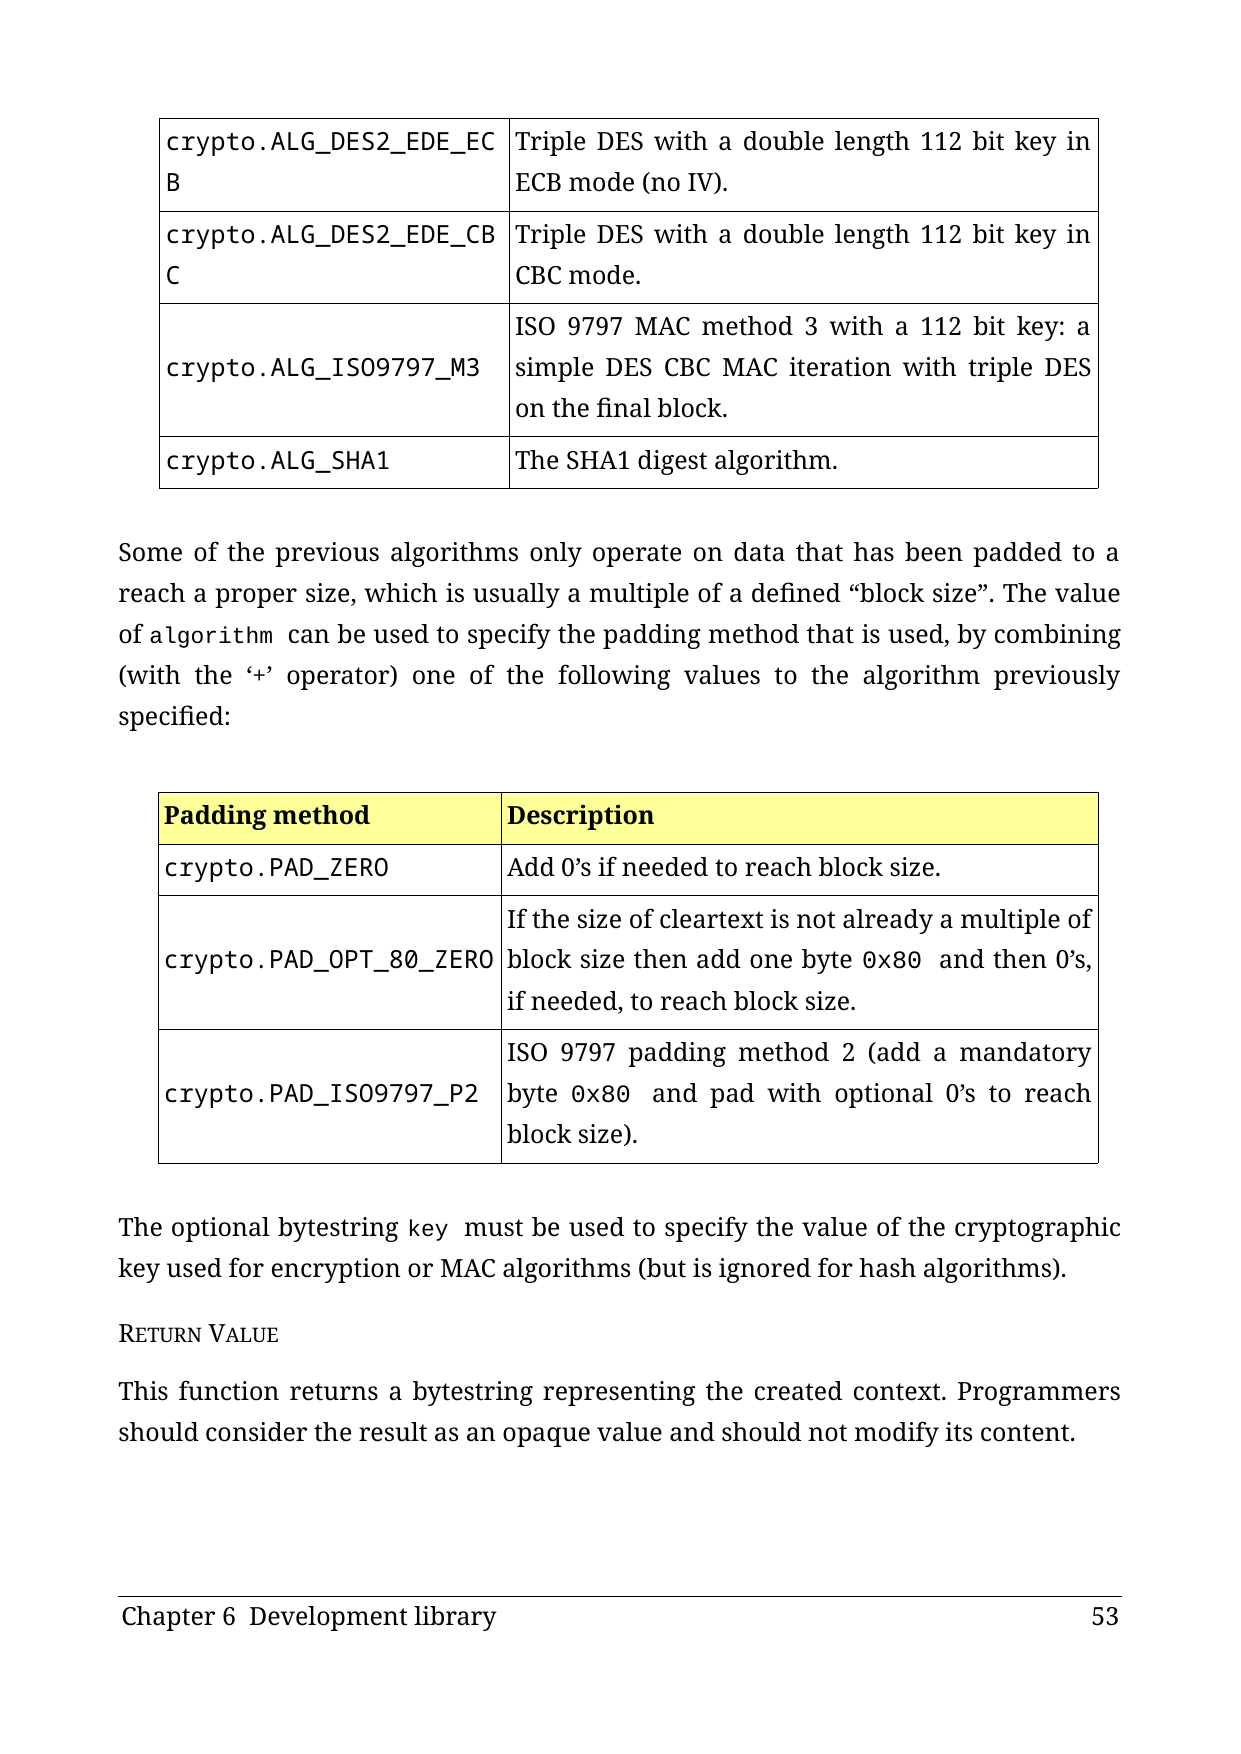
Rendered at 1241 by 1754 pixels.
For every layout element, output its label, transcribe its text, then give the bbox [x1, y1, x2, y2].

table_header Padding method [159, 793, 501, 844]
table_cell crypto.PAD_ZERO [159, 845, 501, 895]
table_cell crypto.ALG_ISO9797_M3 [160, 304, 509, 436]
table_header Description [502, 793, 1098, 844]
text This function returns a bytestring representing the created context. Programmers should consider the result as an opaque value and should not modify its content. [118, 1374, 1122, 1449]
table_cell ISO 9797 padding method 2 (add a mandatory byte 0x80 and pad with optional 0’s to reach block size). [502, 1030, 1098, 1162]
table_cell crypto.ALG_SHA1 [160, 437, 509, 488]
table_cell Triple DES with a double length 112 bit key in ECB mode (no IV). [510, 119, 1098, 211]
table_cell Add 0’s if needed to reach block size. [502, 845, 1098, 895]
table_cell crypto.PAD_OPT_80_ZERO [159, 896, 501, 1029]
table_cell crypto.ALG_DES2_EDE_ECB [160, 119, 509, 211]
table_cell crypto.ALG_DES2_EDE_CBC [160, 212, 509, 303]
text Some of the previous algorithms only operate on data that has been padded to a reach a proper size, which is usually a multiple of a defined “block size”. The value of algorithm can be used to specify the padding method that is used, by combining (with the ‘+’ operator) one of the following values to the algorithm previously specified: [118, 535, 1122, 732]
subtitle Return Value [118, 1316, 1122, 1350]
table_cell The SHA1 digest algorithm. [510, 437, 1098, 488]
table_cell crypto.PAD_ISO9797_P2 [159, 1030, 501, 1162]
text The optional bytestring key must be used to specify the value of the cryptographic key used for encryption or MAC algorithms (but is ignored for hash algorithms). [118, 1209, 1122, 1284]
table_cell Triple DES with a double length 112 bit key in CBC mode. [510, 212, 1098, 303]
table_cell ISO 9797 MAC method 3 with a 112 bit key: a simple DES CBC MAC iteration with triple DES on the final block. [510, 304, 1098, 436]
table_cell If the size of cleartext is not already a multiple of block size then add one byte 0x80 and then 0’s, if needed, to reach block size. [502, 896, 1098, 1029]
